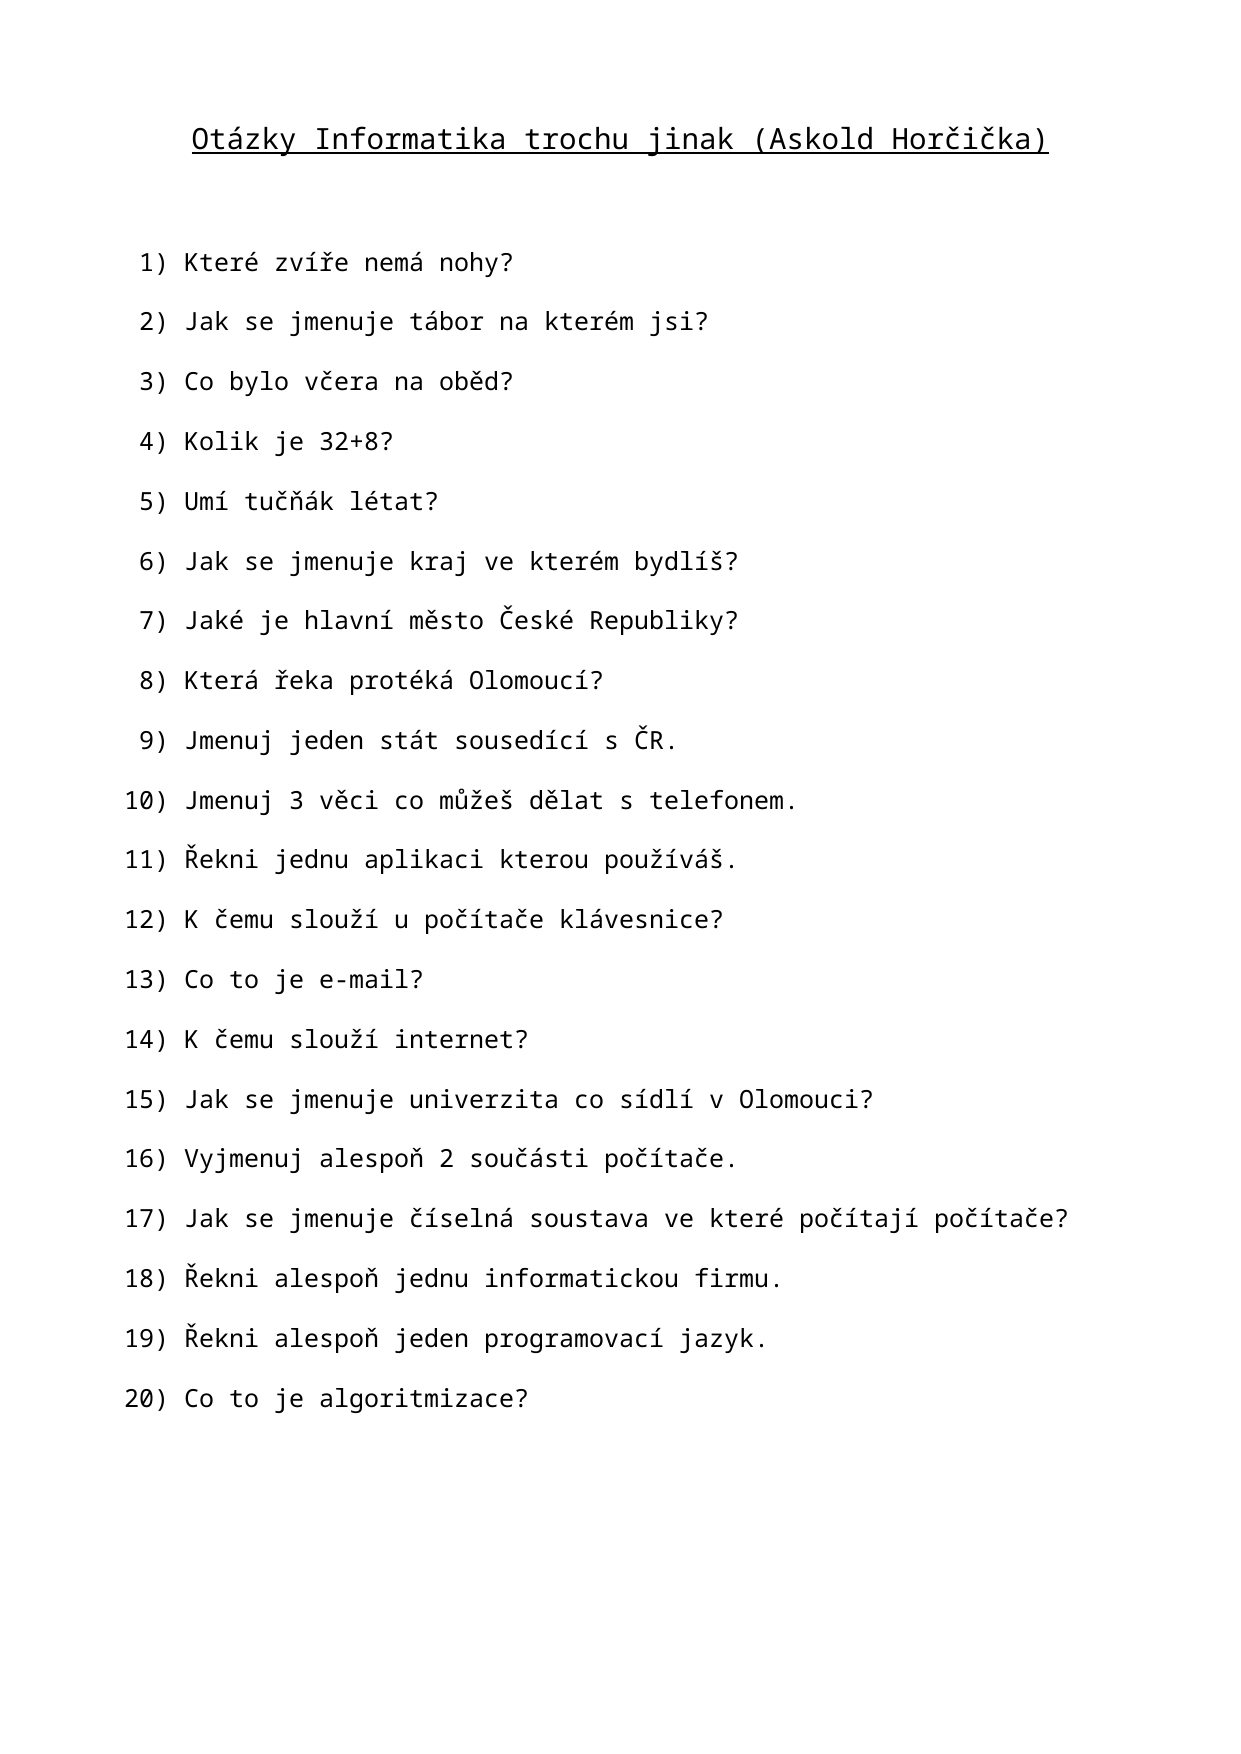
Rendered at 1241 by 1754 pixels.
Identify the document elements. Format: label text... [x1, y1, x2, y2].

table_cell 6) Jak se jmenuje kraj ve kterém bydlíš? [118, 538, 1122, 597]
table_cell 20) Co to je algoritmizace? [118, 1375, 1122, 1434]
table_cell 9) Jmenuj jeden stát sousedící s ČR. [118, 717, 1122, 777]
table_cell 18) Řekni alespoň jednu informatickou firmu. [118, 1255, 1122, 1315]
table_cell 15) Jak se jmenuje univerzita co sídlí v Olomouci? [118, 1076, 1122, 1135]
table_cell 12) K čemu slouží u počítače klávesnice? [118, 896, 1122, 956]
table_cell 3) Co bylo včera na oběd? [118, 358, 1122, 418]
table_cell 17) Jak se jmenuje číselná soustava ve které počítají počítače? [118, 1195, 1122, 1255]
table_cell 4) Kolik je 32+8? [118, 418, 1122, 478]
table_cell 19) Řekni alespoň jeden programovací jazyk. [118, 1315, 1122, 1374]
table_cell 11) Řekni jednu aplikaci kterou používáš. [118, 836, 1122, 896]
table_cell 14) K čemu slouží internet? [118, 1016, 1122, 1076]
table_cell 8) Která řeka protéká Olomoucí? [118, 657, 1122, 717]
table_cell 5) Umí tučňák létat? [118, 478, 1122, 537]
text Otázky Informatika trochu jinak (Askold Horčička) [118, 118, 1122, 158]
table_cell 7) Jaké je hlavní město České Republiky? [118, 597, 1122, 657]
table_cell 16) Vyjmenuj alespoň 2 součásti počítače. [118, 1135, 1122, 1195]
table_cell 10) Jmenuj 3 věci co můžeš dělat s telefonem. [118, 777, 1122, 836]
table_header 1) Které zvíře nemá nohy? [118, 239, 1122, 298]
table_cell 13) Co to je e-mail? [118, 956, 1122, 1016]
table_cell 2) Jak se jmenuje tábor na kterém jsi? [118, 298, 1122, 358]
